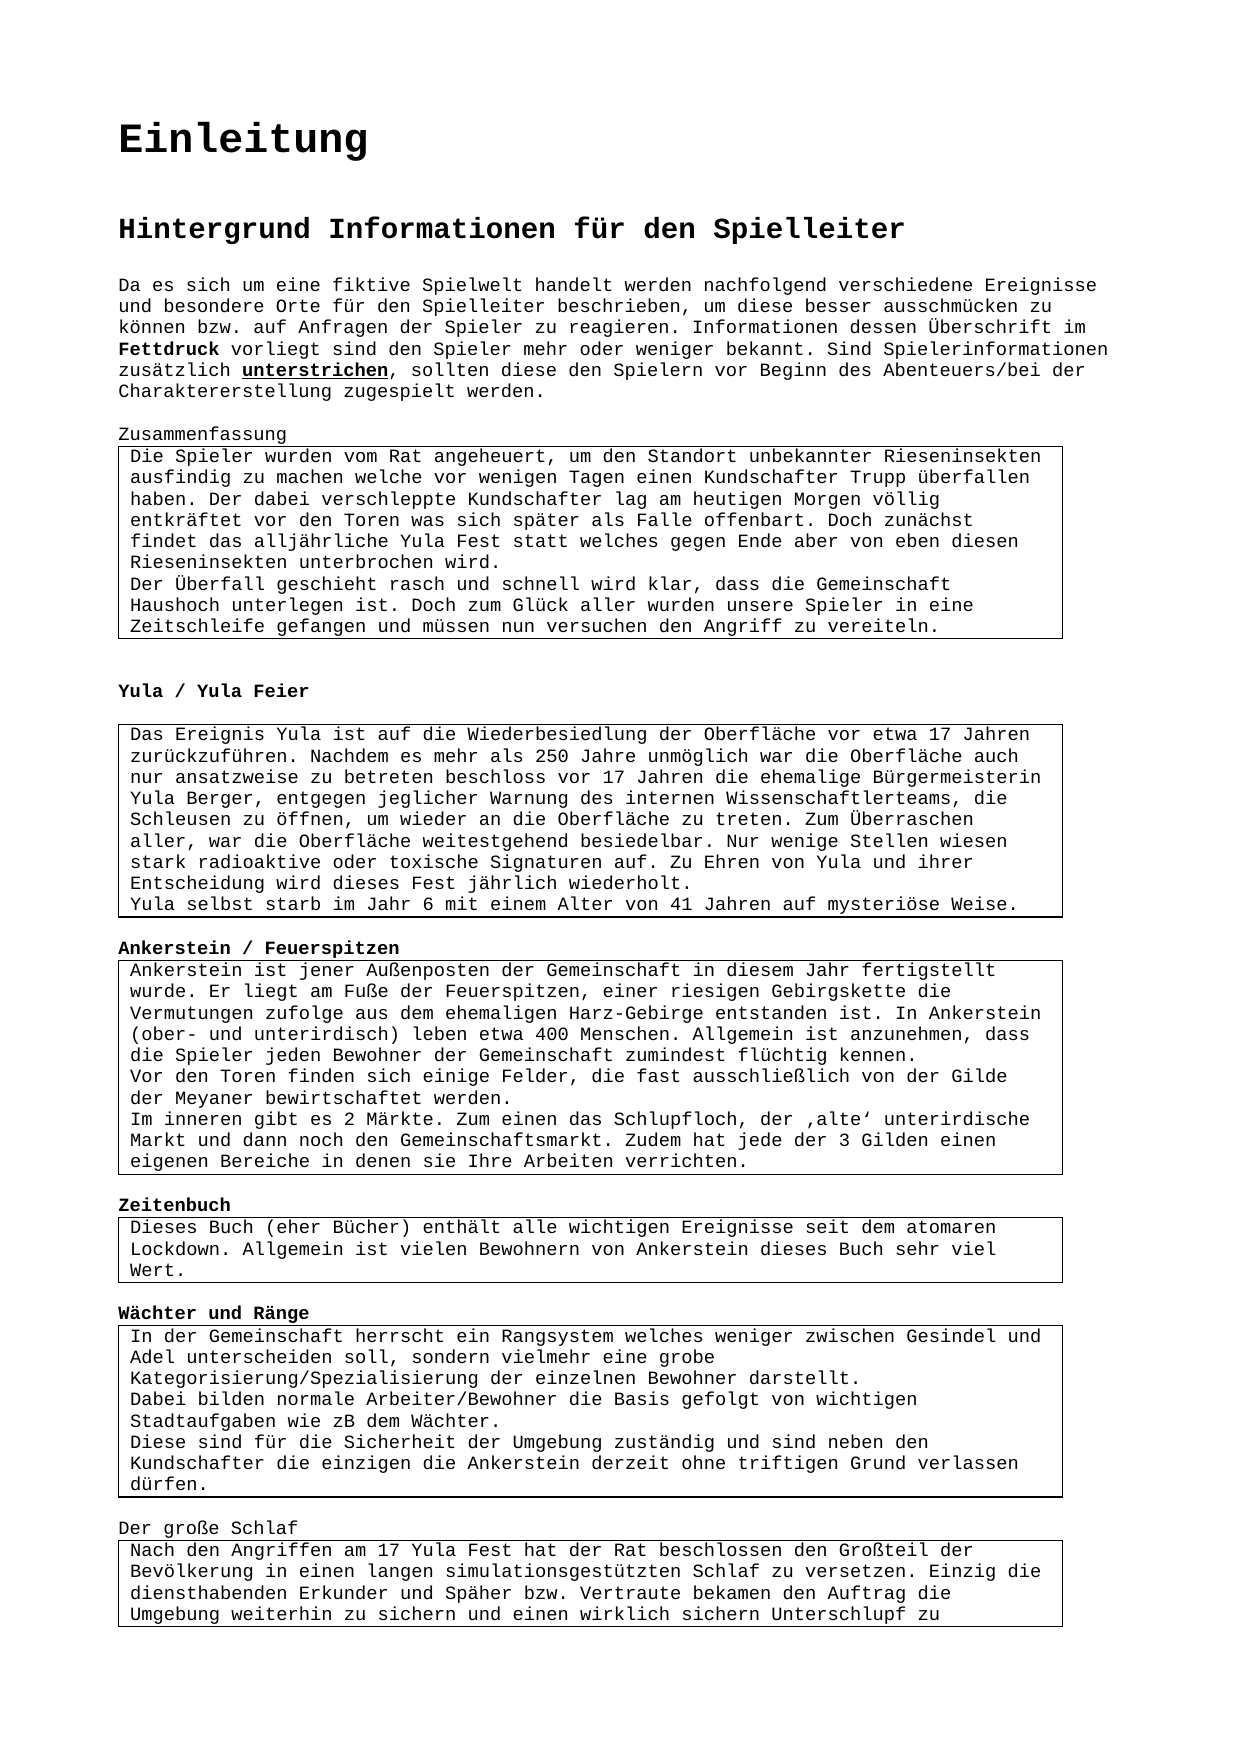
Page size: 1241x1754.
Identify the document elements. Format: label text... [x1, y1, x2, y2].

text Zusammenfassung [118, 424, 1122, 446]
text Der große Schlaf [118, 1519, 1122, 1540]
text Einleitung [118, 118, 1122, 165]
table_header Ankerstein ist jener Außenposten der Gemeinschaft in diesem Jahr fertigstellt wurde. Er liegt am Fuße der Feuerspitzen, einer riesigen Gebirgskette die Vermutungen zufolge aus dem ehemaligen Harz-Gebirge entstanden ist. In Ankerstein (ober- und unterirdisch) leben etwa 400 Menschen. Allgemein ist anzunehmen, dass die Spieler jeden Bewohner der Gemeinschaft zumindest flüchtig kennen. Vor den Toren finden sich einige Felder, die fast ausschließlich von der Gilde der Meyaner bewirtschaftet werden. Im inneren gibt es 2 Märkte. Zum einen das Schlupfloch, der ‚alte‘ unterirdische Markt und dann noch den Gemeinschaftsmarkt. Zudem hat jede der 3 Gilden einen eigenen Bereiche in denen sie Ihre Arbeiten verrichten. [119, 961, 1062, 1173]
text Zeitenbuch [118, 1196, 1122, 1217]
text Hintergrund Informationen für den Spielleiter [118, 214, 1122, 247]
text Da es sich um eine fiktive Spielwelt handelt werden nachfolgend verschiedene Ereignisse und besondere Orte für den Spielleiter beschrieben, um diese besser ausschmücken zu können bzw. auf Anfragen der Spieler zu reagieren. Informationen dessen Überschrift im Fettdruck vorliegt sind den Spieler mehr oder weniger bekannt. Sind Spielerinformationen zusätzlich unterstrichen, sollten diese den Spielern vor Beginn des Abenteuers/bei der Charaktererstellung zugespielt werden. [118, 276, 1122, 403]
table_header Dieses Buch (eher Bücher) enthält alle wichtigen Ereignisse seit dem atomaren Lockdown. Allgemein ist vielen Bewohnern von Ankerstein dieses Buch sehr viel Wert. [119, 1218, 1062, 1282]
text Wächter und Ränge [118, 1304, 1122, 1325]
table_header Nach den Angriffen am 17 Yula Fest hat der Rat beschlossen den Großteil der Bevölkerung in einen langen simulationsgestützten Schlaf zu versetzen. Einzig die diensthabenden Erkunder und Späher bzw. Vertraute bekamen den Auftrag die Umgebung weiterhin zu sichern und einen wirklich sichern Unterschlupf zu [119, 1541, 1062, 1626]
text Ankerstein / Feuerspitzen [118, 939, 1122, 960]
table_header Das Ereignis Yula ist auf die Wiederbesiedlung der Oberfläche vor etwa 17 Jahren zurückzuführen. Nachdem es mehr als 250 Jahre unmöglich war die Oberfläche auch nur ansatzweise zu betreten beschloss vor 17 Jahren die ehemalige Bürgermeisterin Yula Berger, entgegen jeglicher Warnung des internen Wissenschaftlerteams, die Schleusen zu öffnen, um wieder an die Oberfläche zu treten. Zum Überraschen aller, war die Oberfläche weitestgehend besiedelbar. Nur wenige Stellen wiesen stark radioaktive oder toxische Signaturen auf. Zu Ehren von Yula und ihrer Entscheidung wird dieses Fest jährlich wiederholt. Yula selbst starb im Jahr 6 mit einem Alter von 41 Jahren auf mysteriöse Weise. [119, 725, 1062, 916]
table_header Die Spieler wurden vom Rat angeheuert, um den Standort unbekannter Rieseninsekten ausfindig zu machen welche vor wenigen Tagen einen Kundschafter Trupp überfallen haben. Der dabei verschleppte Kundschafter lag am heutigen Morgen völlig entkräftet vor den Toren was sich später als Falle offenbart. Doch zunächst findet das alljährliche Yula Fest statt welches gegen Ende aber von eben diesen Rieseninsekten unterbrochen wird. Der Überfall geschieht rasch und schnell wird klar, dass die Gemeinschaft Haushoch unterlegen ist. Doch zum Glück aller wurden unsere Spieler in eine Zeitschleife gefangen und müssen nun versuchen den Angriff zu vereiteln. [119, 447, 1062, 638]
table_header In der Gemeinschaft herrscht ein Rangsystem welches weniger zwischen Gesindel und Adel unterscheiden soll, sondern vielmehr eine grobe Kategorisierung/Spezialisierung der einzelnen Bewohner darstellt. Dabei bilden normale Arbeiter/Bewohner die Basis gefolgt von wichtigen Stadtaufgaben wie zB dem Wächter. Diese sind für die Sicherheit der Umgebung zuständig und sind neben den Kundschafter die einzigen die Ankerstein derzeit ohne triftigen Grund verlassen dürfen. [119, 1326, 1062, 1496]
text Yula / Yula Feier [118, 682, 1122, 703]
